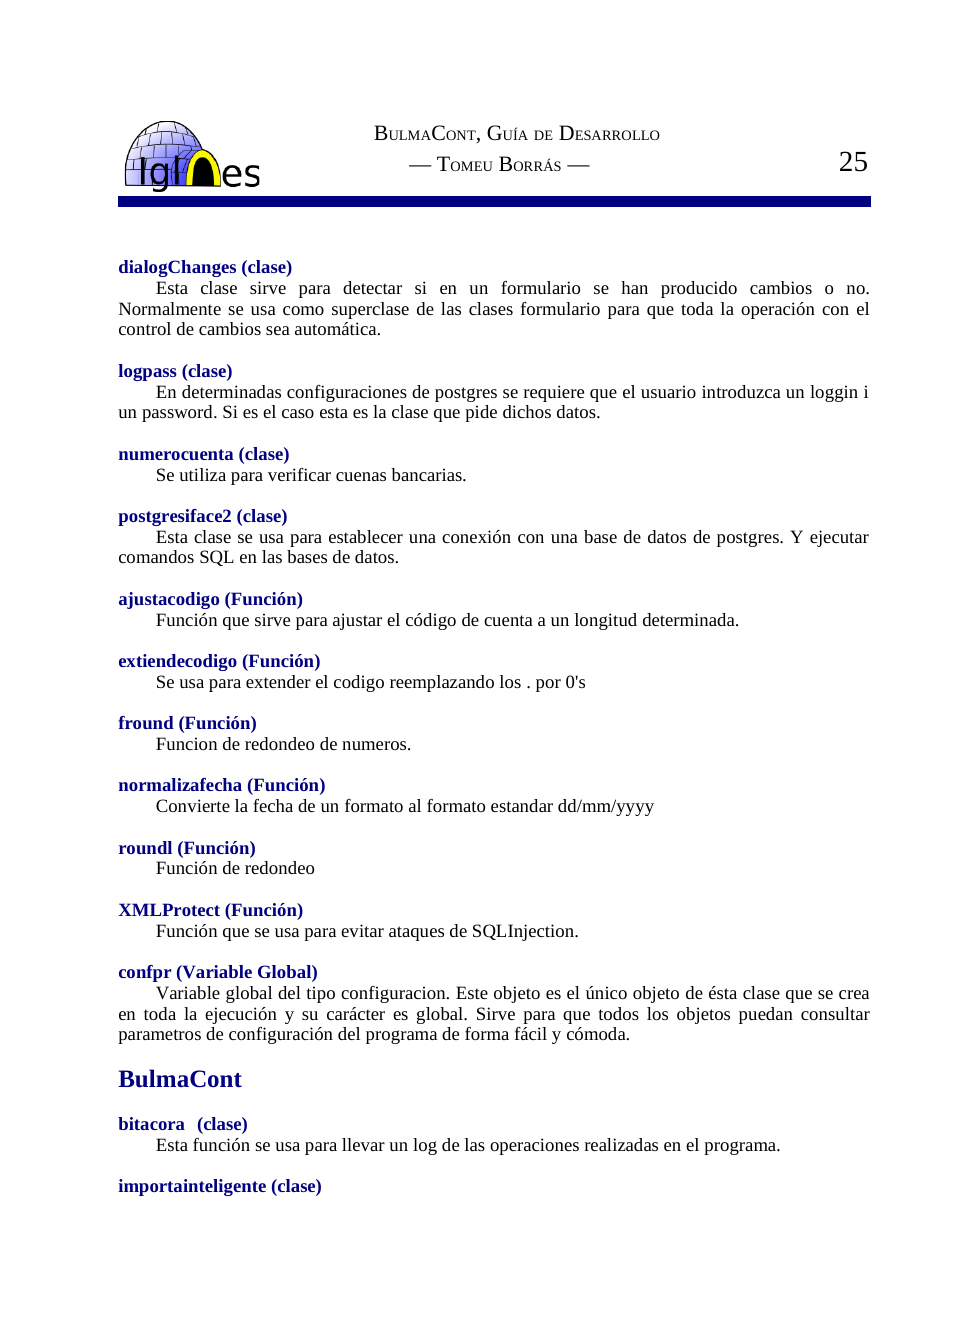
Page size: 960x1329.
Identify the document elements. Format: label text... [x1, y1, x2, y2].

text normalizafecha (Función) [118, 775, 871, 796]
text En determinadas configuraciones de postgres se requiere que el usuario introduzca un loggin i un password. Si es el caso esta es la clase que pide dichos datos. [118, 381, 871, 423]
text Función que se usa para evitar ataques de SQLInjection. [118, 920, 871, 941]
text extiendecodigo (Función) [118, 651, 871, 671]
text dialogChanges (clase) [0, 257, 871, 278]
text confpr (Variable Global) [118, 962, 871, 982]
text bitacora (clase) [118, 1114, 871, 1134]
text Variable global del tipo configuracion. Este objeto es el único objeto de ésta clase que se crea en toda la ejecución y su carácter es global. Sirve para que todos los objetos puedan consultar parametros de configuración del programa de forma fácil y cómoda. [118, 982, 871, 1044]
text roundl (Función) [118, 837, 871, 858]
text Función que sirve para ajustar el código de cuenta a un longitud determinada. [118, 609, 871, 630]
text importainteligente (clase) [118, 1176, 871, 1197]
text numerocuenta (clase) [0, 443, 871, 464]
text ajustacodigo (Función) [118, 588, 871, 609]
picture [124, 121, 260, 192]
text Esta clase se usa para establecer una conexión con una base de datos de postgres. Y ejecutar comandos SQL en las bases de datos. [118, 526, 871, 568]
text logpass (clase) [0, 361, 871, 381]
text Convierte la fecha de un formato al formato estandar dd/mm/yyyy [118, 796, 871, 817]
text XMLProtect (Función) [118, 899, 871, 920]
text Se utiliza para verificar cuenas bancarias. [118, 464, 871, 485]
text fround (Función) [118, 713, 871, 734]
text Función de redondeo [118, 858, 871, 879]
text postgresiface2 (clase) [0, 506, 871, 526]
text Esta función se usa para llevar un log de las operaciones realizadas en el programa. [118, 1134, 871, 1155]
text BulmaCont [118, 1065, 871, 1093]
text Esta clase sirve para detectar si en un formulario se han producido cambios o no. Normalmente se usa como superclase de las clases formulario para que toda la operación con el control de cambios sea automática. [118, 278, 871, 340]
text Funcion de redondeo de numeros. [118, 734, 871, 754]
text Se usa para extender el codigo reemplazando los . por 0's [118, 671, 871, 692]
